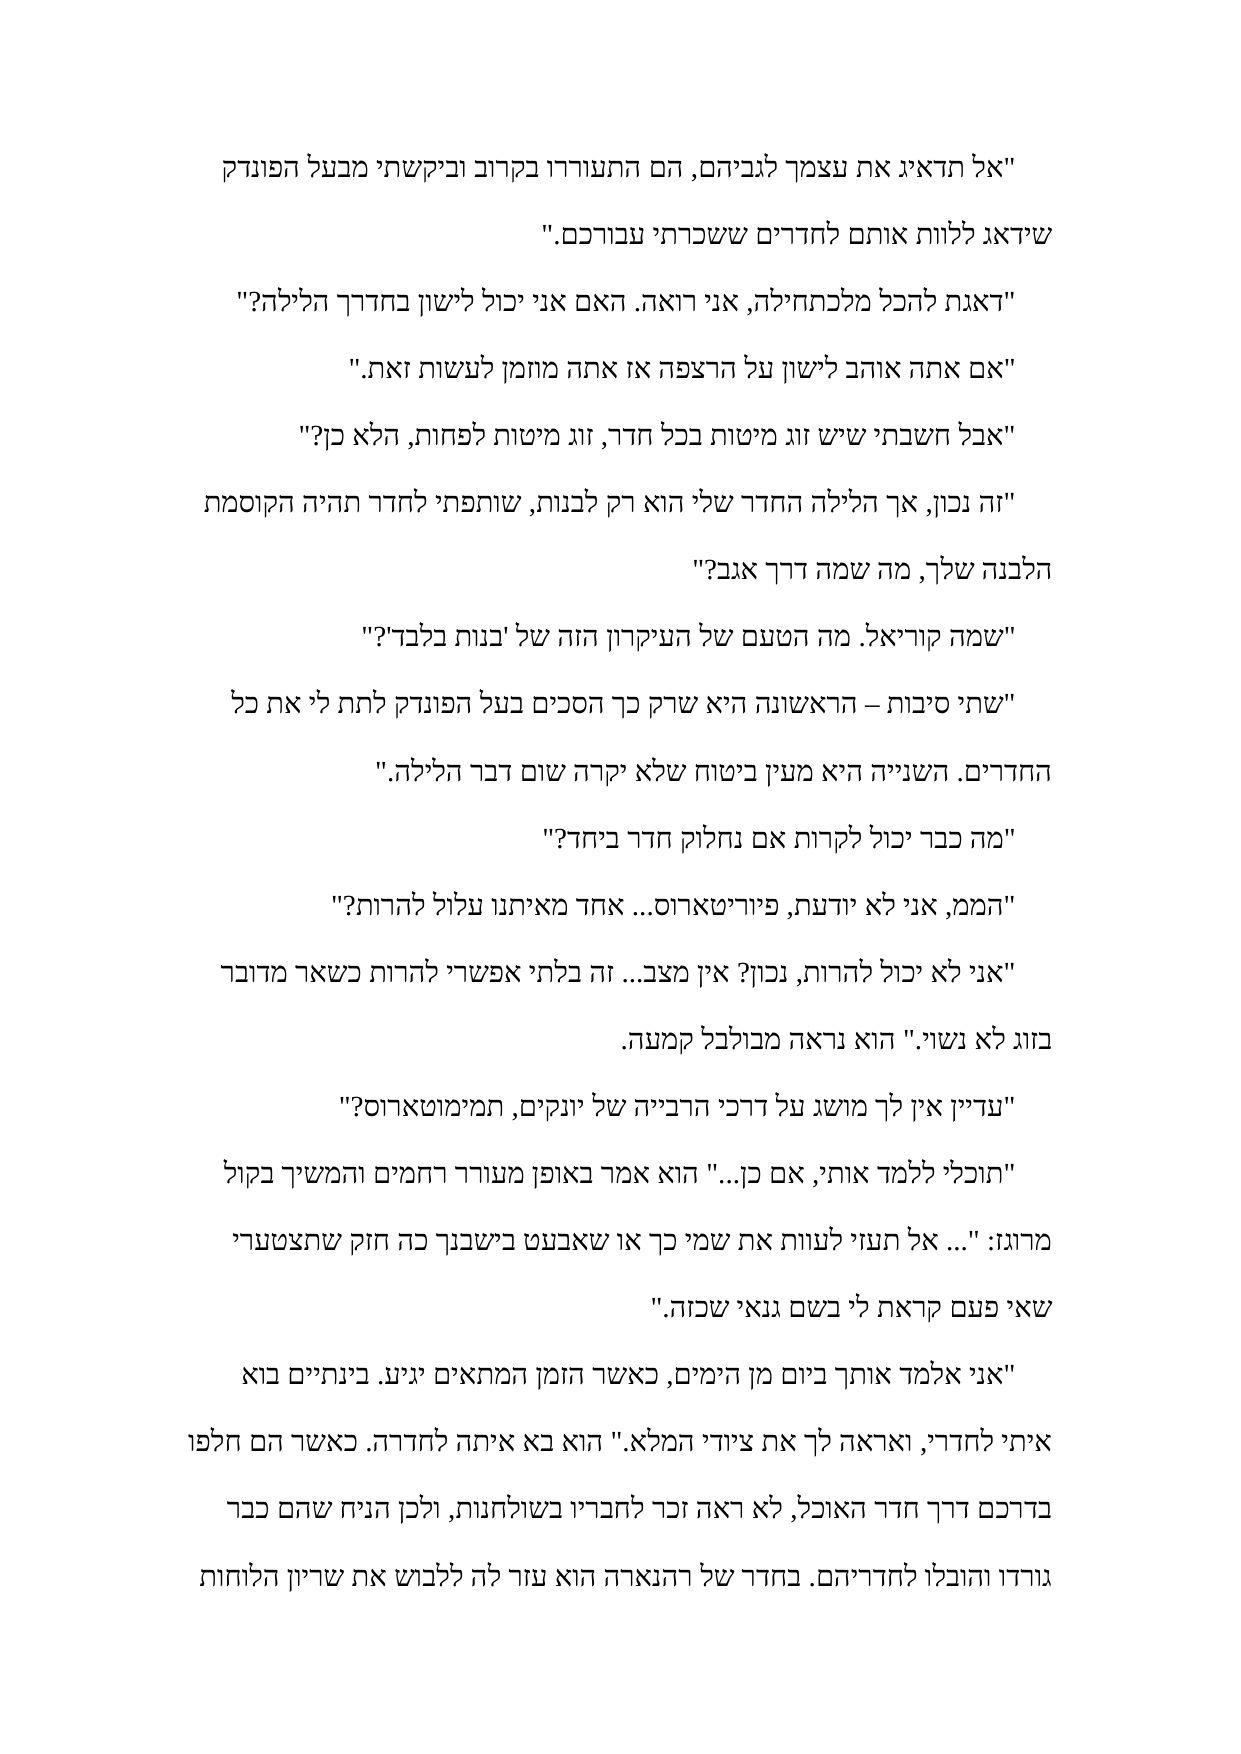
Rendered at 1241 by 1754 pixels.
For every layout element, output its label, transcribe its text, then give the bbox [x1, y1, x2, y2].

text "זה נכון, אך הלילה החדר שלי הוא רק לבנות, שותפתי לחדר תהיה הקוסמת הלבנה שלך, מה שמה דרך אגב?" [187, 485, 1053, 586]
text "אבל חשבתי שיש זוג מיטות בכל חדר, זוג מיטות לפחות, הלא כן?" [187, 418, 1053, 452]
text "אני לא יכול להרות, נכון? אין מצב... זה בלתי אפשרי להרות כשאר מדובר בזוג לא נשוי." הוא נראה מבולבל קמעה. [187, 955, 1053, 1056]
text "מה כבר יכול לקרות אם נחלוק חדר ביחד?" [187, 821, 1053, 854]
text "אני אלמד אותך ביום מן הימים, כאשר הזמן המתאים יגיע. בינתיים בוא איתי לחדרי, ואראה לך את ציודי המלא." הוא בא איתה לחדרה. כאשר הם חלפו בדרכם דרך חדר האוכל, לא ראה זכר לחבריו בשולחנות, ולכן הניח שהם כבר גורדו והובלו לחדריהם. בחדר של רהנארה הוא עזר לה ללבוש את שריון הלוחות [187, 1357, 1053, 1592]
text "אל תדאיג את עצמך לגביהם, הם התעוררו בקרוב וביקשתי מבעל הפונדק שידאג ללוות אותם לחדרים ששכרתי עבורכם." [187, 150, 1053, 251]
text "דאגת להכל מלכתחילה, אני רואה. האם אני יכול לישון בחדרך הלילה?" [187, 284, 1053, 318]
text "תוכלי ללמד אותי, אם כן..." הוא אמר באופן מעורר רחמים והמשיך בקול מרוגז: "... אל תעזי לעוות את שמי כך או שאבעט בישבנך כה חזק שתצטערי שאי פעם קראת לי בשם גנאי שכזה." [187, 1156, 1053, 1324]
text "שמה קוריאל. מה הטעם של העיקרון הזה של 'בנות בלבד'?" [187, 619, 1053, 653]
text "הממ, אני לא יודעת, פיוריטארוס... אחד מאיתנו עלול להרות?" [187, 888, 1053, 921]
text "עדיין אין לך מושג על דרכי הרבייה של יונקים, תמימוטארוס?" [187, 1089, 1053, 1123]
text "שתי סיבות – הראשונה היא שרק כך הסכים בעל הפונדק לתת לי את כל החדרים. השנייה היא מעין ביטוח שלא יקרה שום דבר הלילה." [187, 687, 1053, 787]
text "אם אתה אוהב לישון על הרצפה אז אתה מוזמן לעשות זאת." [187, 351, 1053, 385]
